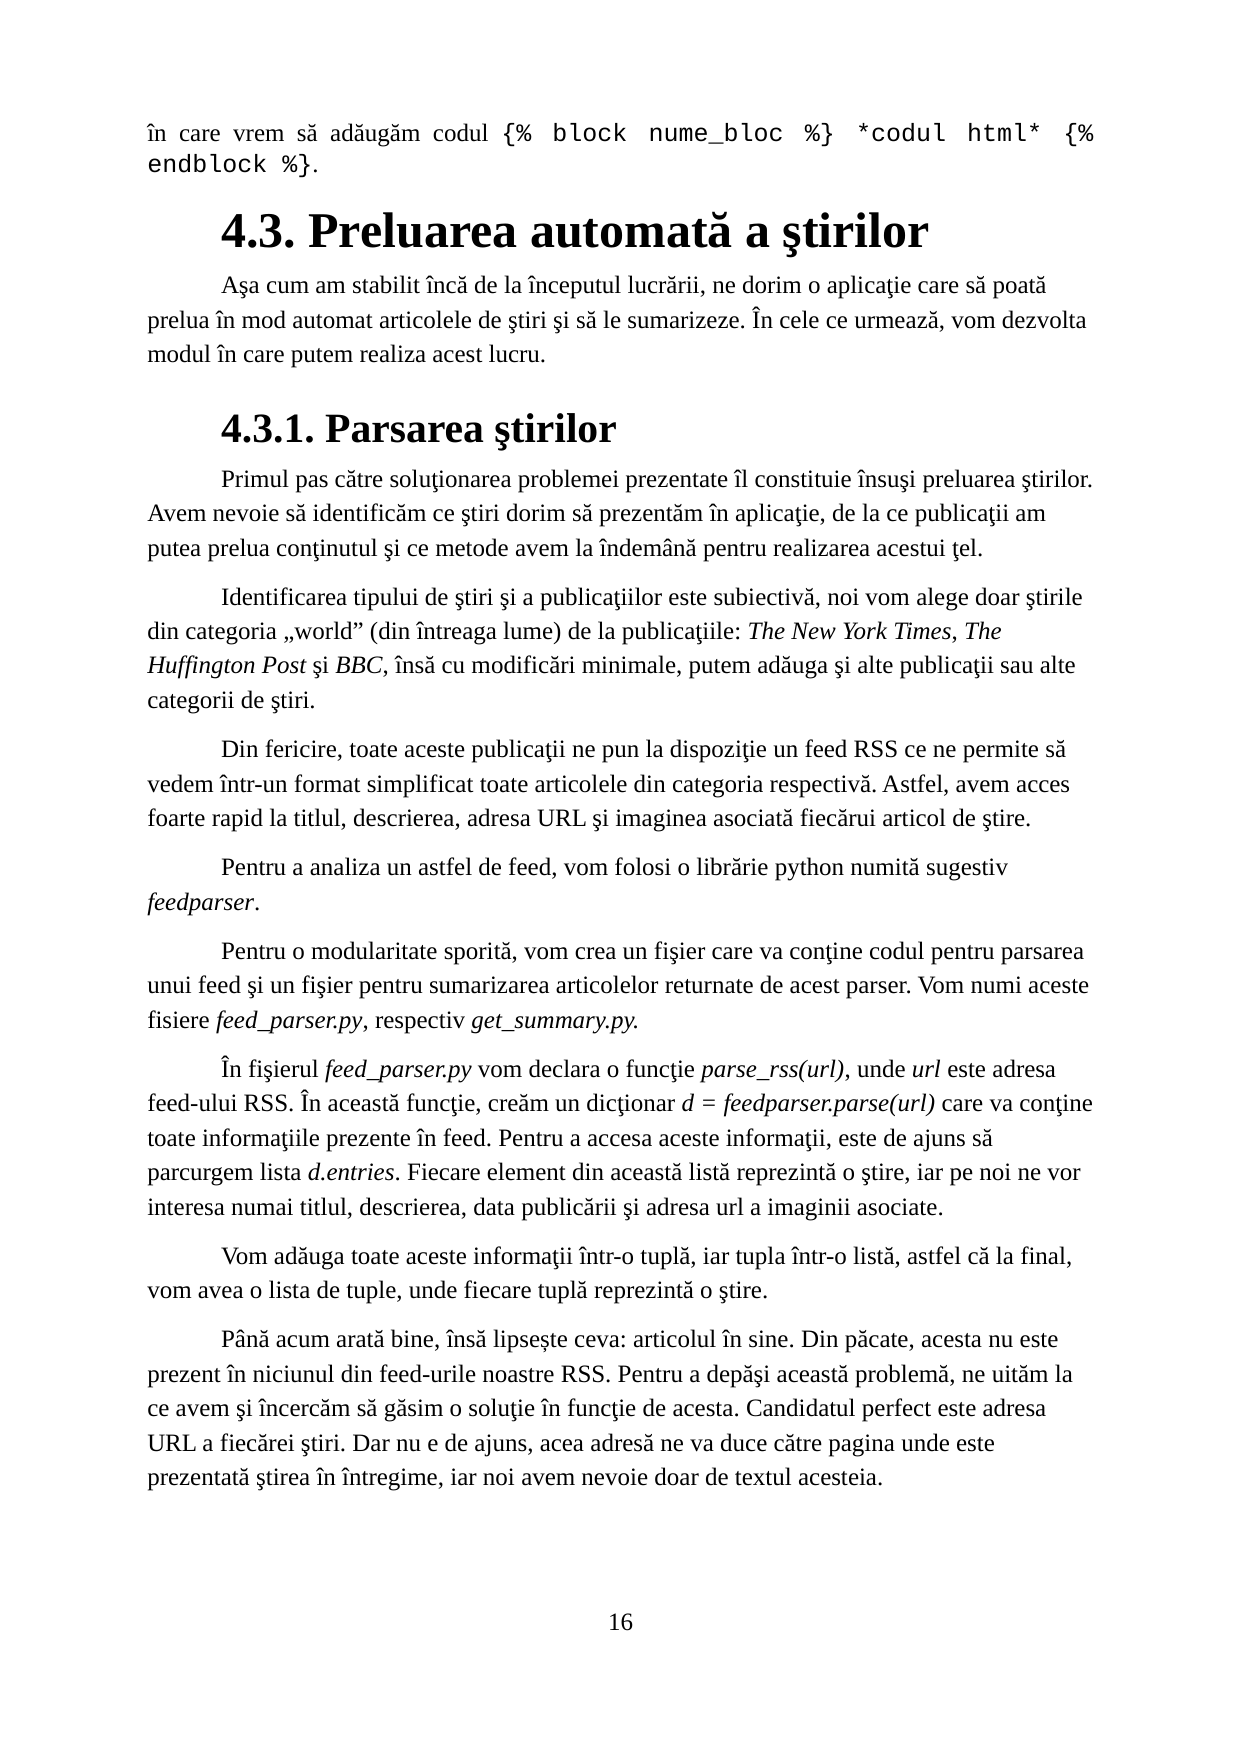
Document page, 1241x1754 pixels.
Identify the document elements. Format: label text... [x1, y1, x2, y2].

text Identificarea tipului de ştiri şi a publicaţiilor este subiectivă, noi vom alege doar ştirile din categoria „world” (din întreaga lume) de la publicaţiile: The New York Times, The Huffington Post şi BBC, însă cu modificări minimale, putem adăuga şi alte publicaţii sau alte categorii de ştiri. [147, 582, 1093, 714]
text În fişierul feed_parser.py vom declara o funcţie parse_rss(url), unde url este adresa feed-ului RSS. În această funcţie, creăm un dicţionar d = feedparser.parse(url) care va conţine toate informaţiile prezente în feed. Pentru a accesa aceste informaţii, este de ajuns să parcurgem lista d.entries. Fiecare element din această listă reprezintă o ştire, iar pe noi ne vor interesa numai titlul, descrierea, data publicării şi adresa url a imaginii asociate. [147, 1054, 1093, 1220]
text Primul pas către soluţionarea problemei prezentate îl constituie însuşi preluarea ştirilor. Avem nevoie să identificăm ce ştiri dorim să prezentăm în aplicaţie, de la ce publicaţii am putea prelua conţinutul şi ce metode avem la îndemână pentru realizarea acestui ţel. [147, 464, 1093, 561]
text Pentru o modularitate sporită, vom crea un fişier care va conţine codul pentru parsarea unui feed şi un fişier pentru sumarizarea articolelor returnate de acest parser. Vom numi aceste fisiere feed_parser.py, respectiv get_summary.py. [147, 936, 1093, 1033]
text Pentru a analiza un astfel de feed, vom folosi o librărie python numită sugestiv feedparser. [147, 852, 1093, 915]
text Până acum arată bine, însă lipsește ceva: articolul în sine. Din păcate, acesta nu este prezent în niciunul din feed-urile noastre RSS. Pentru a depăşi această problemă, ne uităm la ce avem şi încercăm să găsim o soluţie în funcţie de acesta. Candidatul perfect este adresa URL a fiecărei ştiri. Dar nu e de ajuns, acea adresă ne va duce către pagina unde este prezentată ştirea în întregime, iar noi avem nevoie doar de textul acesteia. [147, 1324, 1093, 1491]
text Aşa cum am stabilit încă de la începutul lucrării, ne dorim o aplicaţie care să poată prelua în mod automat articolele de ştiri şi să le sumarizeze. În cele ce urmează, vom dezvolta modul în care putem realiza acest lucru. [147, 271, 1093, 368]
text în care vrem să adăugăm codul {% block nume_bloc %} *codul html* {% endblock %}. [147, 118, 1093, 180]
subtitle 4.3.1. Parsarea ştirilor [147, 403, 1093, 451]
text Din fericire, toate aceste publicaţii ne pun la dispoziţie un feed RSS ce ne permite să vedem într-un format simplificat toate articolele din categoria respectivă. Astfel, avem acces foarte rapid la titlul, descrierea, adresa URL şi imaginea asociată fiecărui articol de ştire. [147, 734, 1093, 832]
text Vom adăuga toate aceste informaţii într-o tuplă, iar tupla într-o listă, astfel că la final, vom avea o lista de tuple, unde fiecare tuplă reprezintă o ştire. [147, 1241, 1093, 1304]
subtitle 4.3. Preluarea automată a ştirilor [147, 201, 1093, 258]
